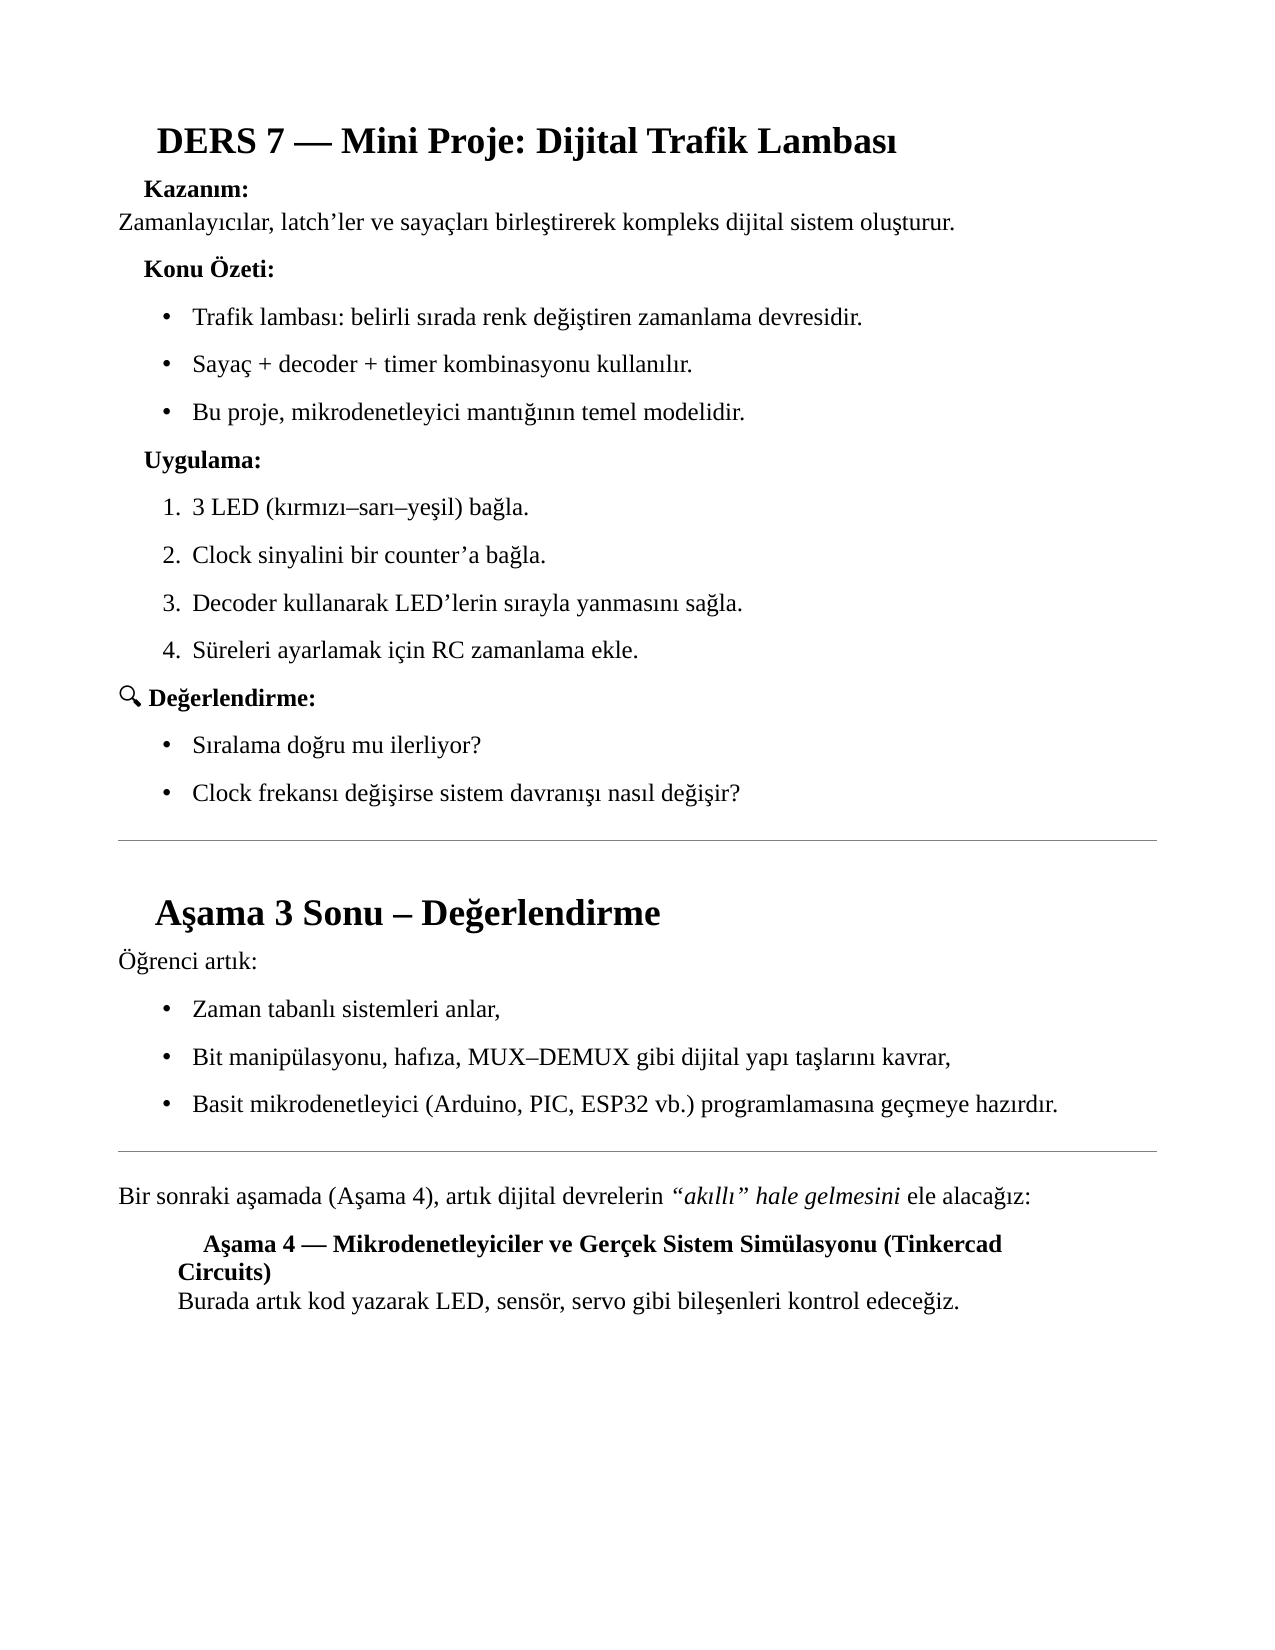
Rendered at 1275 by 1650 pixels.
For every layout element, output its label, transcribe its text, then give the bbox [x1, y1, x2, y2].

list Süreleri ayarlamak için RC zamanlama ekle. [162, 635, 1157, 664]
list Clock sinyalini bir counter’a bağla. [162, 540, 1157, 569]
text 🤖 Aşama 4 — Mikrodenetleyiciler ve Gerçek Sistem Simülasyonu (Tinkercad Circuits) Burada artık kod yazarak LED, sensör, servo gibi bileşenleri kontrol edeceğiz. [177, 1229, 1098, 1315]
text 🔍 Değerlendirme: [118, 683, 1157, 712]
list Basit mikrodenetleyici (Arduino, PIC, ESP32 vb.) programlamasına geçmeye hazırdır. [162, 1089, 1157, 1118]
list Bu proje, mikrodenetleyici mantığının temel modelidir. [162, 397, 1157, 426]
list Decoder kullanarak LED’lerin sırayla yanmasını sağla. [162, 588, 1157, 616]
subtitle 📘 DERS 7 — Mini Proje: Dijital Trafik Lambası [118, 118, 1157, 161]
list Bit manipülasyonu, hafıza, MUX–DEMUX gibi dijital yapı taşlarını kavrar, [162, 1042, 1157, 1070]
list 3 LED (kırmızı–sarı–yeşil) bağla. [162, 492, 1157, 521]
list Zaman tabanlı sistemleri anlar, [162, 994, 1157, 1023]
list Clock frekansı değişirse sistem davranışı nasıl değişir? [162, 778, 1157, 807]
text 🎯 Kazanım: Zamanlayıcılar, latch’ler ve sayaçları birleştirerek kompleks dijital sistem oluşturur. [118, 174, 1157, 236]
list Sayaç + decoder + timer kombinasyonu kullanılır. [162, 349, 1157, 378]
list Trafik lambası: belirli sırada renk değiştiren zamanlama devresidir. [162, 302, 1157, 331]
text Bir sonraki aşamada (Aşama 4), artık dijital devrelerin “akıllı” hale gelmesini ele alacağız: [118, 1181, 1157, 1210]
subtitle ✅ Aşama 3 Sonu – Değerlendirme [118, 891, 1157, 934]
list Sıralama doğru mu ilerliyor? [162, 730, 1157, 759]
text Öğrenci artık: [118, 946, 1157, 975]
text 🧩 Uygulama: [118, 445, 1157, 473]
text 🧠 Konu Özeti: [118, 254, 1157, 283]
